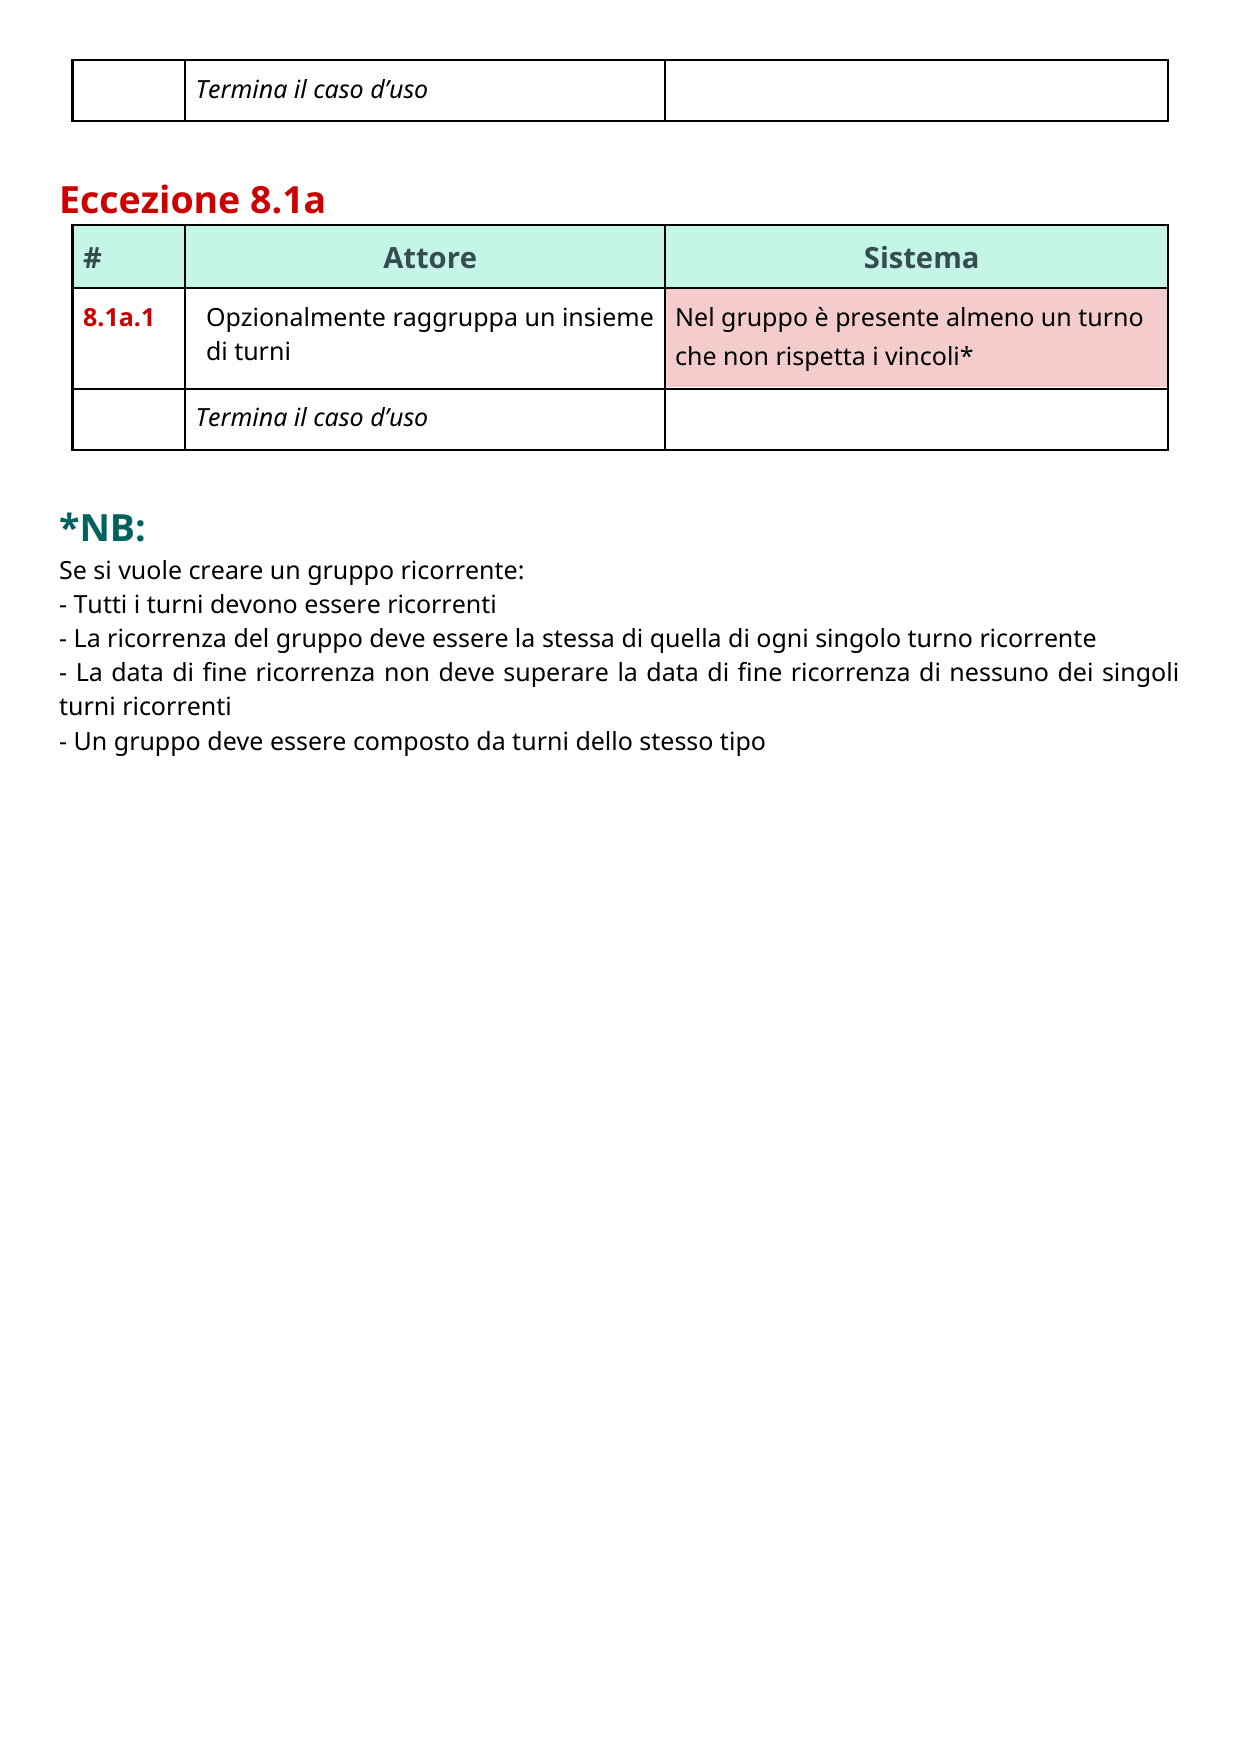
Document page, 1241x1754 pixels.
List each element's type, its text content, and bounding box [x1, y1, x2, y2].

table_cell Opzionalmente raggruppa un insieme di turni [186, 289, 664, 387]
text - La ricorrenza del gruppo deve essere la stessa di quella di ogni singolo turno ricorrente [59, 621, 1181, 655]
subtitle Eccezione 8.1a [59, 173, 1181, 224]
table_cell Nel gruppo è presente almeno un turno che non rispetta i vincoli* [666, 289, 1167, 387]
table_cell [666, 61, 1167, 120]
text - La data di fine ricorrenza non deve superare la data di fine ricorrenza di nessuno dei singoli turni ricorrenti [59, 655, 1181, 723]
table_header Attore [186, 226, 664, 287]
table_cell 8.1a.1 [74, 289, 184, 387]
table_cell [666, 390, 1167, 449]
text Se si vuole creare un gruppo ricorrente: [59, 553, 1181, 587]
table_cell Termina il caso d’uso [186, 61, 664, 120]
table_cell [74, 390, 184, 449]
table_cell [74, 61, 184, 120]
table_cell Termina il caso d’uso [186, 390, 664, 449]
table_header # [74, 226, 184, 287]
table_header Sistema [666, 226, 1167, 287]
text - Un gruppo deve essere composto da turni dello stesso tipo [59, 723, 1181, 757]
subtitle *NB: [59, 502, 1181, 553]
text - Tutti i turni devono essere ricorrenti [59, 587, 1181, 621]
